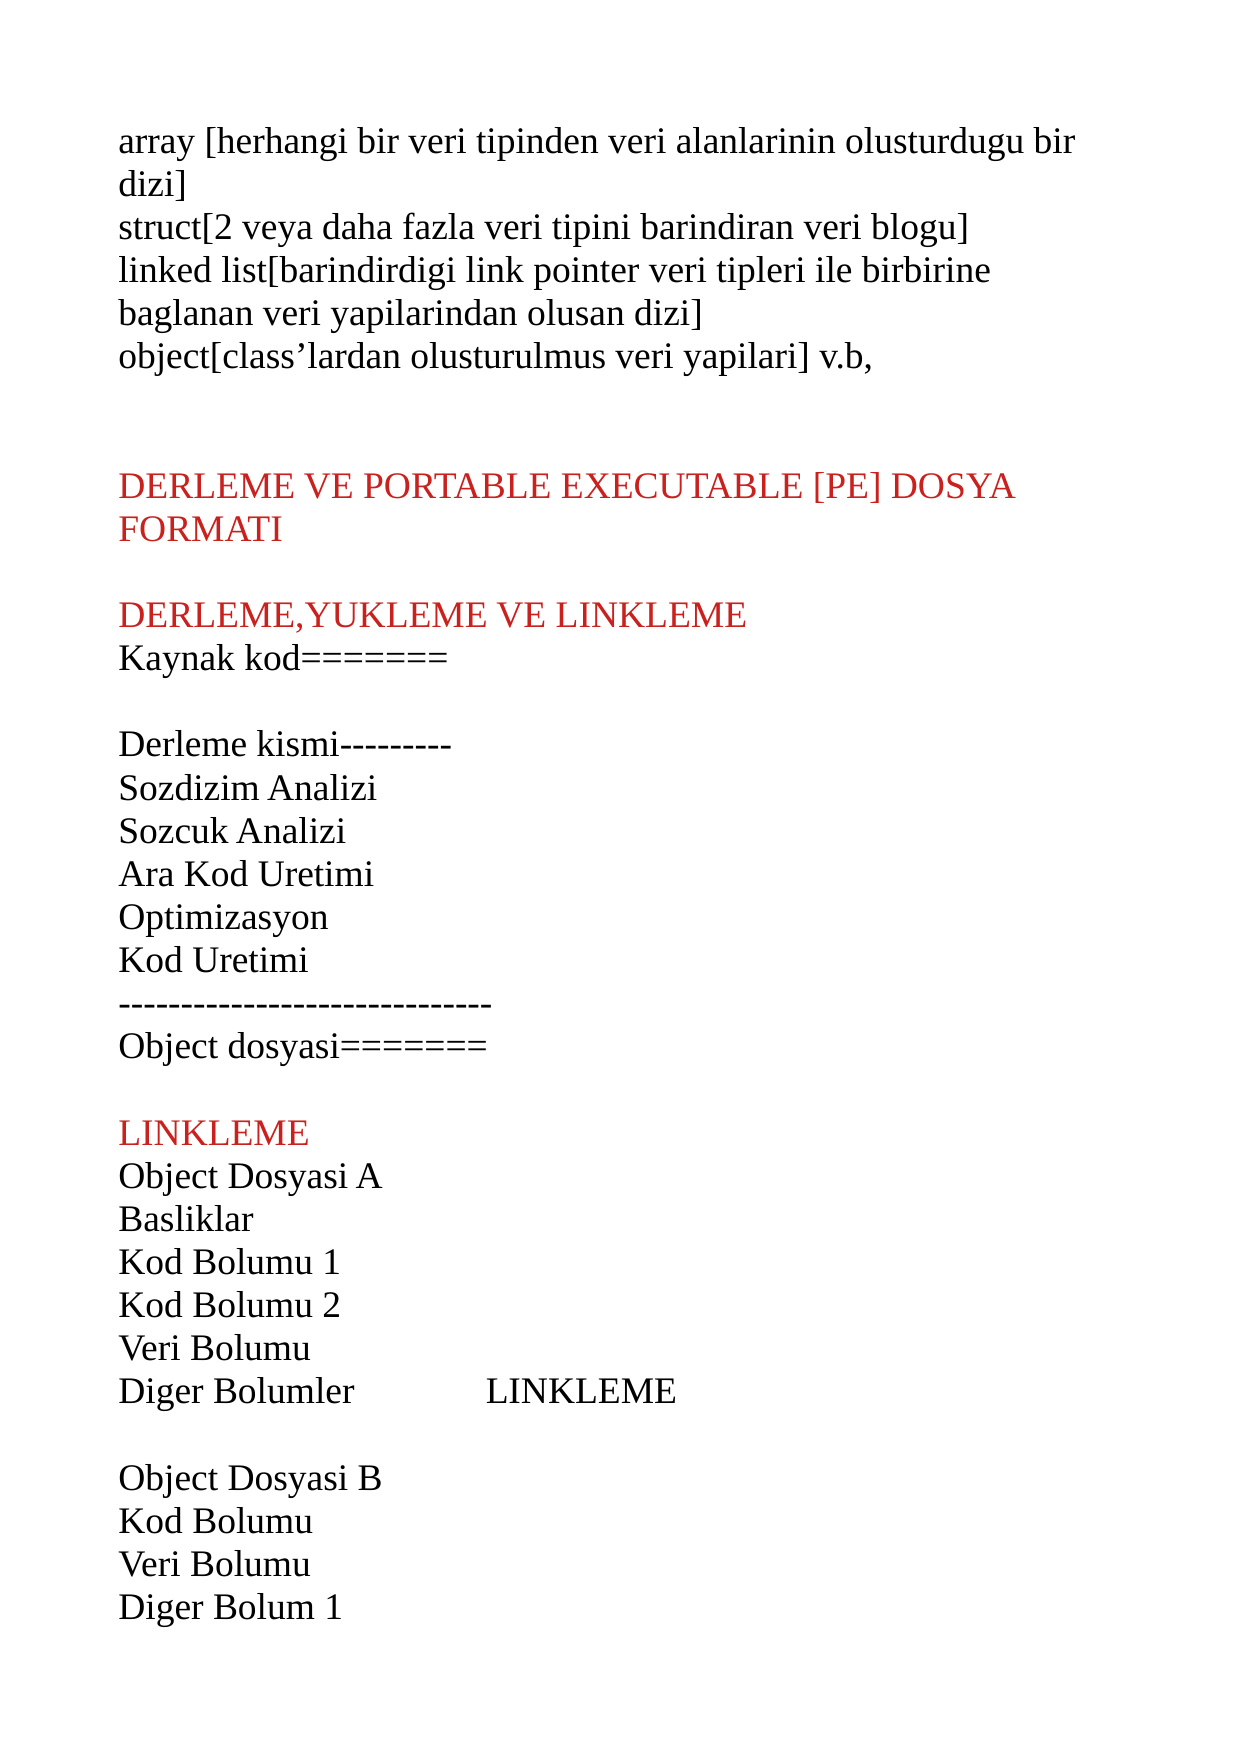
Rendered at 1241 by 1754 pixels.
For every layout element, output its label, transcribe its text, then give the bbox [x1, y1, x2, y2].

text ------------------------------ [118, 981, 1122, 1024]
text DERLEME VE PORTABLE EXECUTABLE [PE] DOSYA FORMATI [118, 463, 1122, 549]
text Kod Bolumu 2 [118, 1282, 1122, 1326]
text DERLEME,YUKLEME VE LINKLEME [118, 592, 1122, 636]
text Diger Bolumler LINKLEME [118, 1369, 1122, 1412]
text Basliklar [118, 1196, 1122, 1239]
text Veri Bolumu [118, 1541, 1122, 1584]
text object[class’lardan olusturulmus veri yapilari] v.b, [118, 334, 1122, 377]
text Kaynak kod======= [118, 636, 1122, 679]
text array [herhangi bir veri tipinden veri alanlarinin olusturdugu bir dizi] [118, 118, 1122, 204]
text Ara Kod Uretimi [118, 851, 1122, 894]
text LINKLEME [118, 1110, 1122, 1153]
text Kod Bolumu 1 [118, 1239, 1122, 1282]
text Sozcuk Analizi [118, 808, 1122, 851]
text Optimizasyon [118, 894, 1122, 937]
text Object dosyasi======= [118, 1024, 1122, 1067]
text Object Dosyasi B [118, 1455, 1122, 1498]
text Kod Bolumu [118, 1498, 1122, 1541]
text Kod Uretimi [118, 937, 1122, 981]
text linked list[barindirdigi link pointer veri tipleri ile birbirine baglanan veri yapilarindan olusan dizi] [118, 247, 1122, 334]
text struct[2 veya daha fazla veri tipini barindiran veri blogu] [118, 204, 1122, 247]
text Diger Bolum 1 [118, 1584, 1122, 1627]
text Object Dosyasi A [118, 1153, 1122, 1196]
text Veri Bolumu [118, 1326, 1122, 1369]
text Sozdizim Analizi [118, 765, 1122, 808]
text Derleme kismi--------- [118, 722, 1122, 765]
